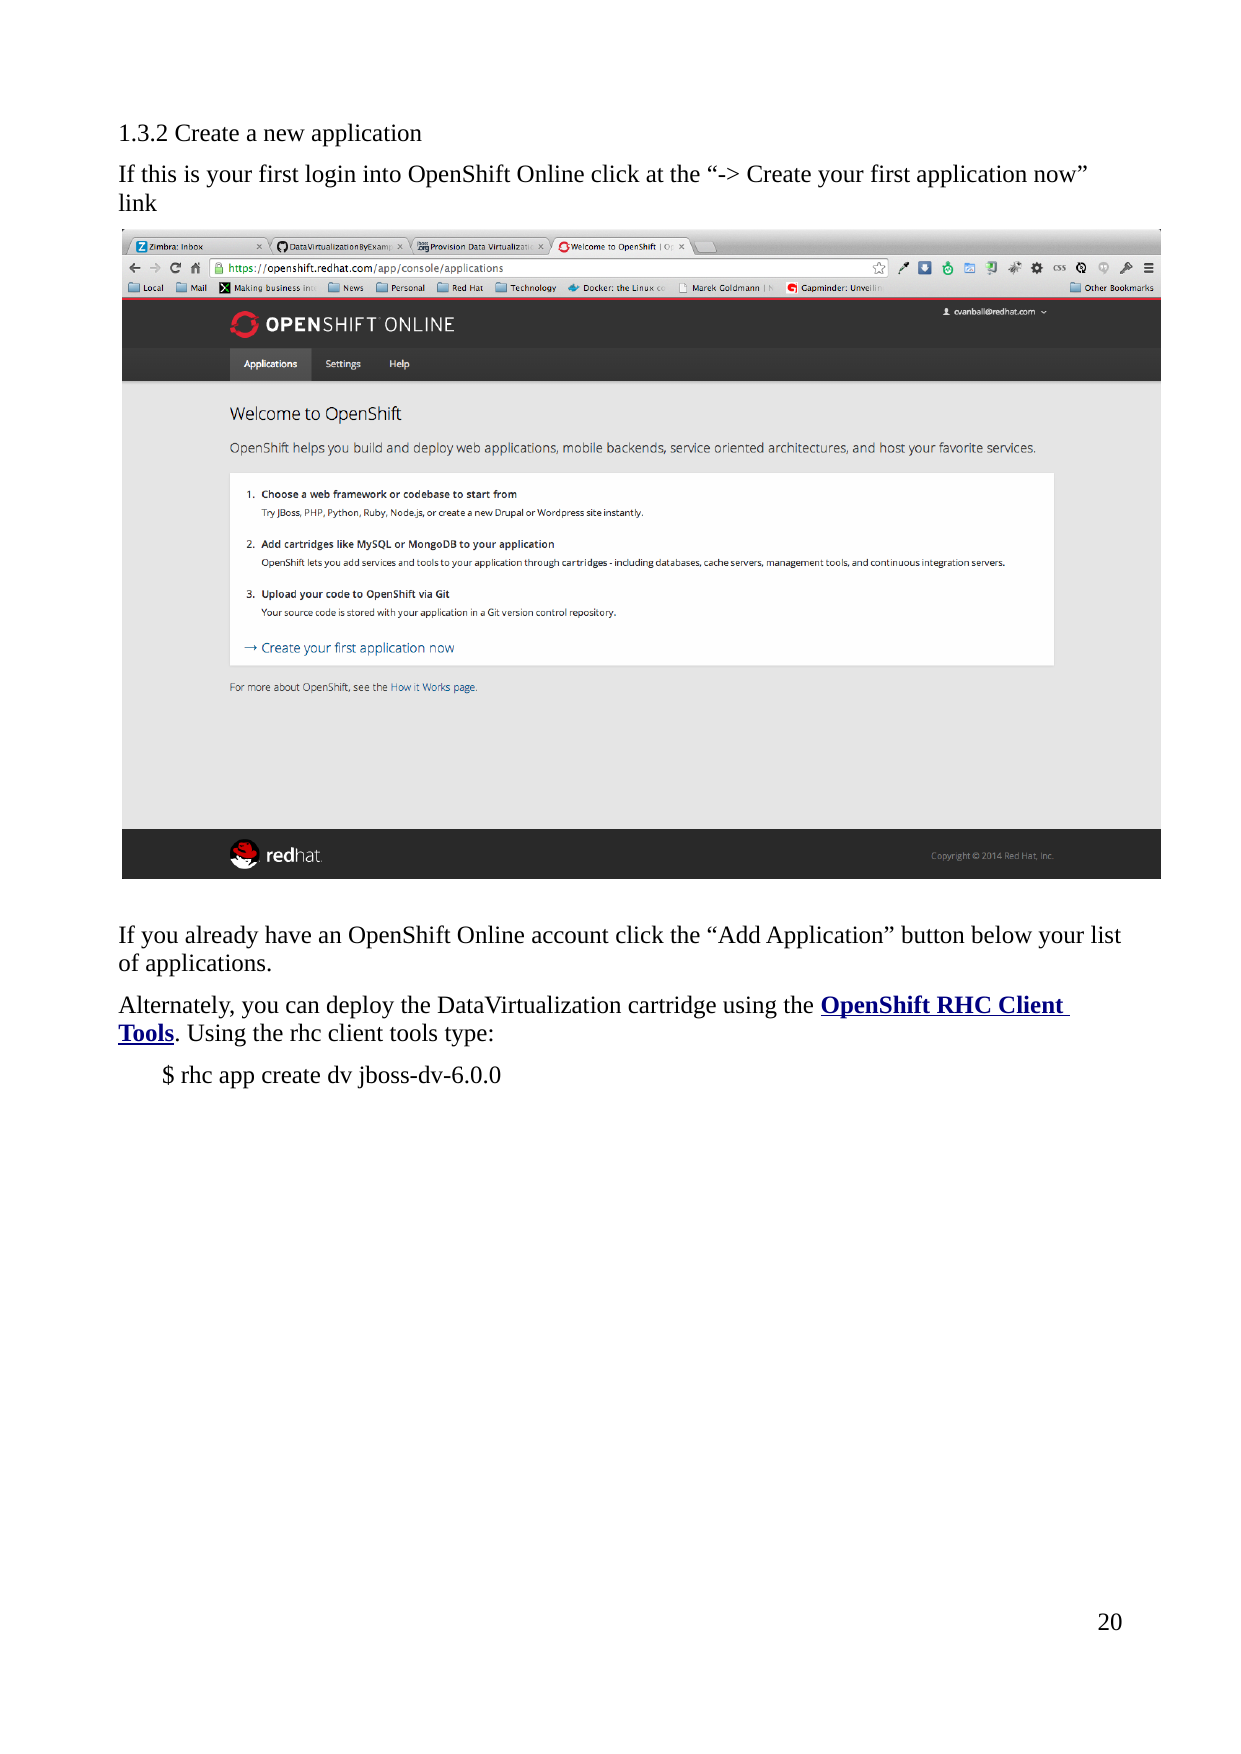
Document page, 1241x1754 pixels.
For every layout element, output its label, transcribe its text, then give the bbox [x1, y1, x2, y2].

text If this is your first login into OpenShift Online click at the “-> Create your first application now” link [118, 159, 1122, 217]
picture [122, 229, 1161, 879]
text If you already have an OpenShift Online account click the “Add Application” button below your list of applications. [118, 920, 1122, 977]
text 1.3.2 Create a new application [118, 118, 1122, 147]
text Alternately, you can deploy the DataVirtualization cartridge using the OpenShift RHC Client Tools. Using the rhc client tools type: [118, 990, 1122, 1047]
text $ rhc app create dv jboss-dv-6.0.0 [162, 1060, 1122, 1088]
